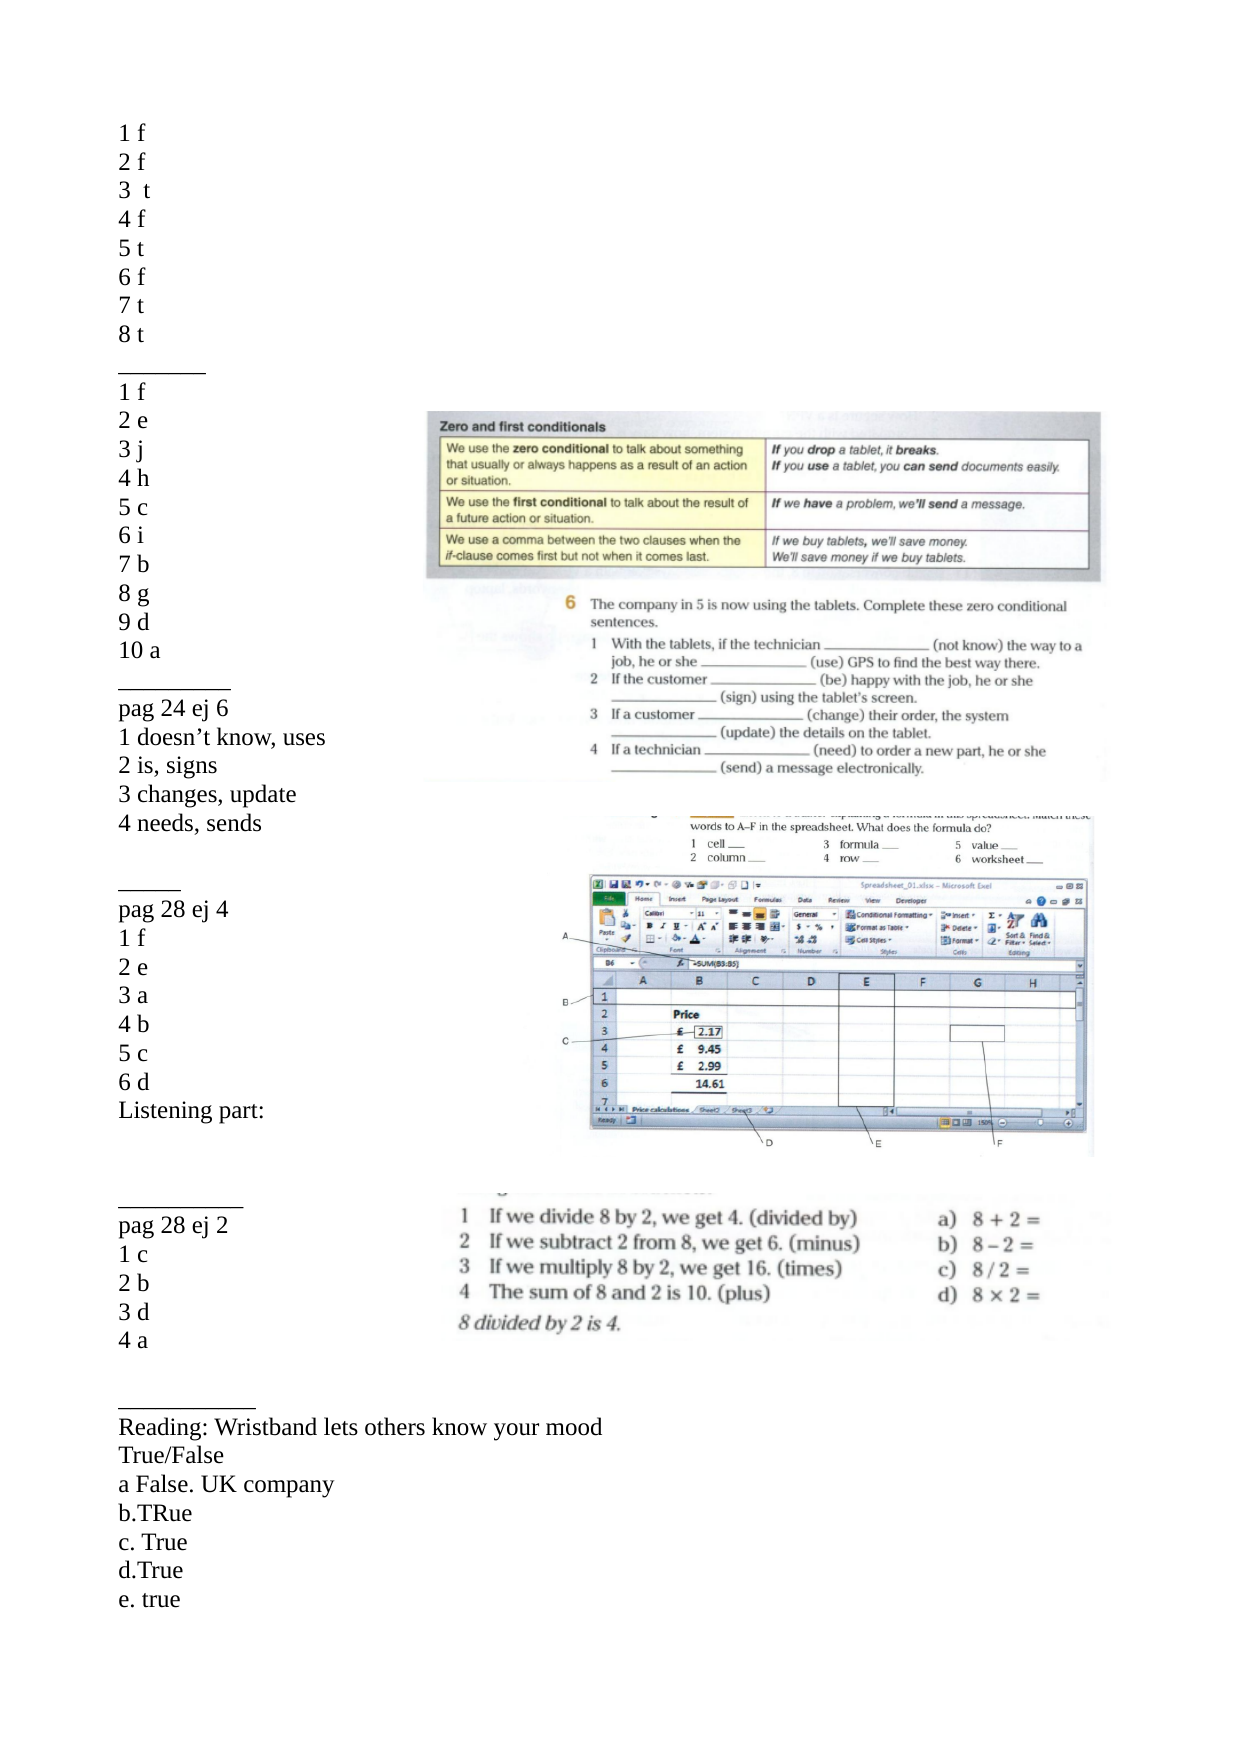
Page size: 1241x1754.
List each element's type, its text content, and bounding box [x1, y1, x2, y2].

text 7 t [118, 291, 1122, 319]
text a False. UK company [118, 1469, 1122, 1498]
text __________ [118, 1182, 1122, 1211]
text 5 c [118, 492, 422, 521]
text b.TRue [118, 1498, 1122, 1527]
picture [441, 1193, 1112, 1341]
text 1 f [118, 923, 522, 952]
text 2 f [118, 147, 1122, 176]
text _________ [118, 664, 422, 693]
text 7 b [118, 549, 422, 578]
text _______ [118, 348, 1122, 377]
text True/False [118, 1441, 1122, 1469]
text pag 24 ej 6 [118, 693, 422, 722]
text 5 t [118, 233, 1122, 262]
text 2 e [118, 406, 1122, 434]
text pag 28 ej 4 [118, 894, 522, 923]
text 1 doesn’t know, uses [118, 722, 422, 751]
text pag 28 ej 2 [118, 1211, 441, 1239]
text d.True [118, 1556, 1122, 1584]
text 2 b [118, 1268, 441, 1297]
text 6 d [118, 1067, 522, 1096]
text Listening part: [118, 1096, 522, 1124]
text 4 b [118, 1009, 522, 1038]
text Reading: Wristband lets others know your mood [118, 1412, 1122, 1441]
text c. True [118, 1527, 1122, 1556]
text 3 t [118, 176, 1122, 204]
text [1095, 952, 1122, 981]
text e. true [118, 1584, 1122, 1613]
text [1112, 1211, 1122, 1239]
text 3 j [118, 434, 422, 463]
text 6 f [118, 262, 1122, 291]
text 8 g [118, 578, 422, 607]
text 3 a [118, 981, 522, 1009]
text 3 d [118, 1297, 441, 1326]
text [1095, 981, 1122, 1009]
text 1 f [118, 377, 1122, 406]
text [1095, 894, 1122, 923]
text [1095, 1096, 1122, 1124]
text [1095, 1009, 1122, 1038]
text 1 c [118, 1239, 441, 1268]
picture [422, 411, 1140, 782]
picture [522, 816, 1095, 1157]
text 6 i [118, 521, 422, 549]
text _____ [118, 866, 522, 894]
text ___________ [118, 1383, 1122, 1412]
text 8 t [118, 319, 1122, 348]
text 4 a [118, 1326, 1122, 1354]
text 4 f [118, 204, 1122, 233]
text [1095, 1067, 1122, 1096]
text [1095, 866, 1122, 894]
text [1112, 1297, 1122, 1326]
text [1112, 1239, 1122, 1268]
text 1 f [118, 118, 1122, 147]
text 4 needs, sends [118, 808, 1122, 837]
text 10 a [118, 636, 422, 664]
text 2 is, signs [118, 751, 422, 779]
text 3 changes, update [118, 779, 1122, 808]
text 9 d [118, 607, 422, 636]
text 5 c [118, 1038, 522, 1067]
text [1095, 1038, 1122, 1067]
text 4 h [118, 463, 422, 492]
text [1112, 1268, 1122, 1297]
text [1095, 923, 1122, 952]
text 2 e [118, 952, 522, 981]
